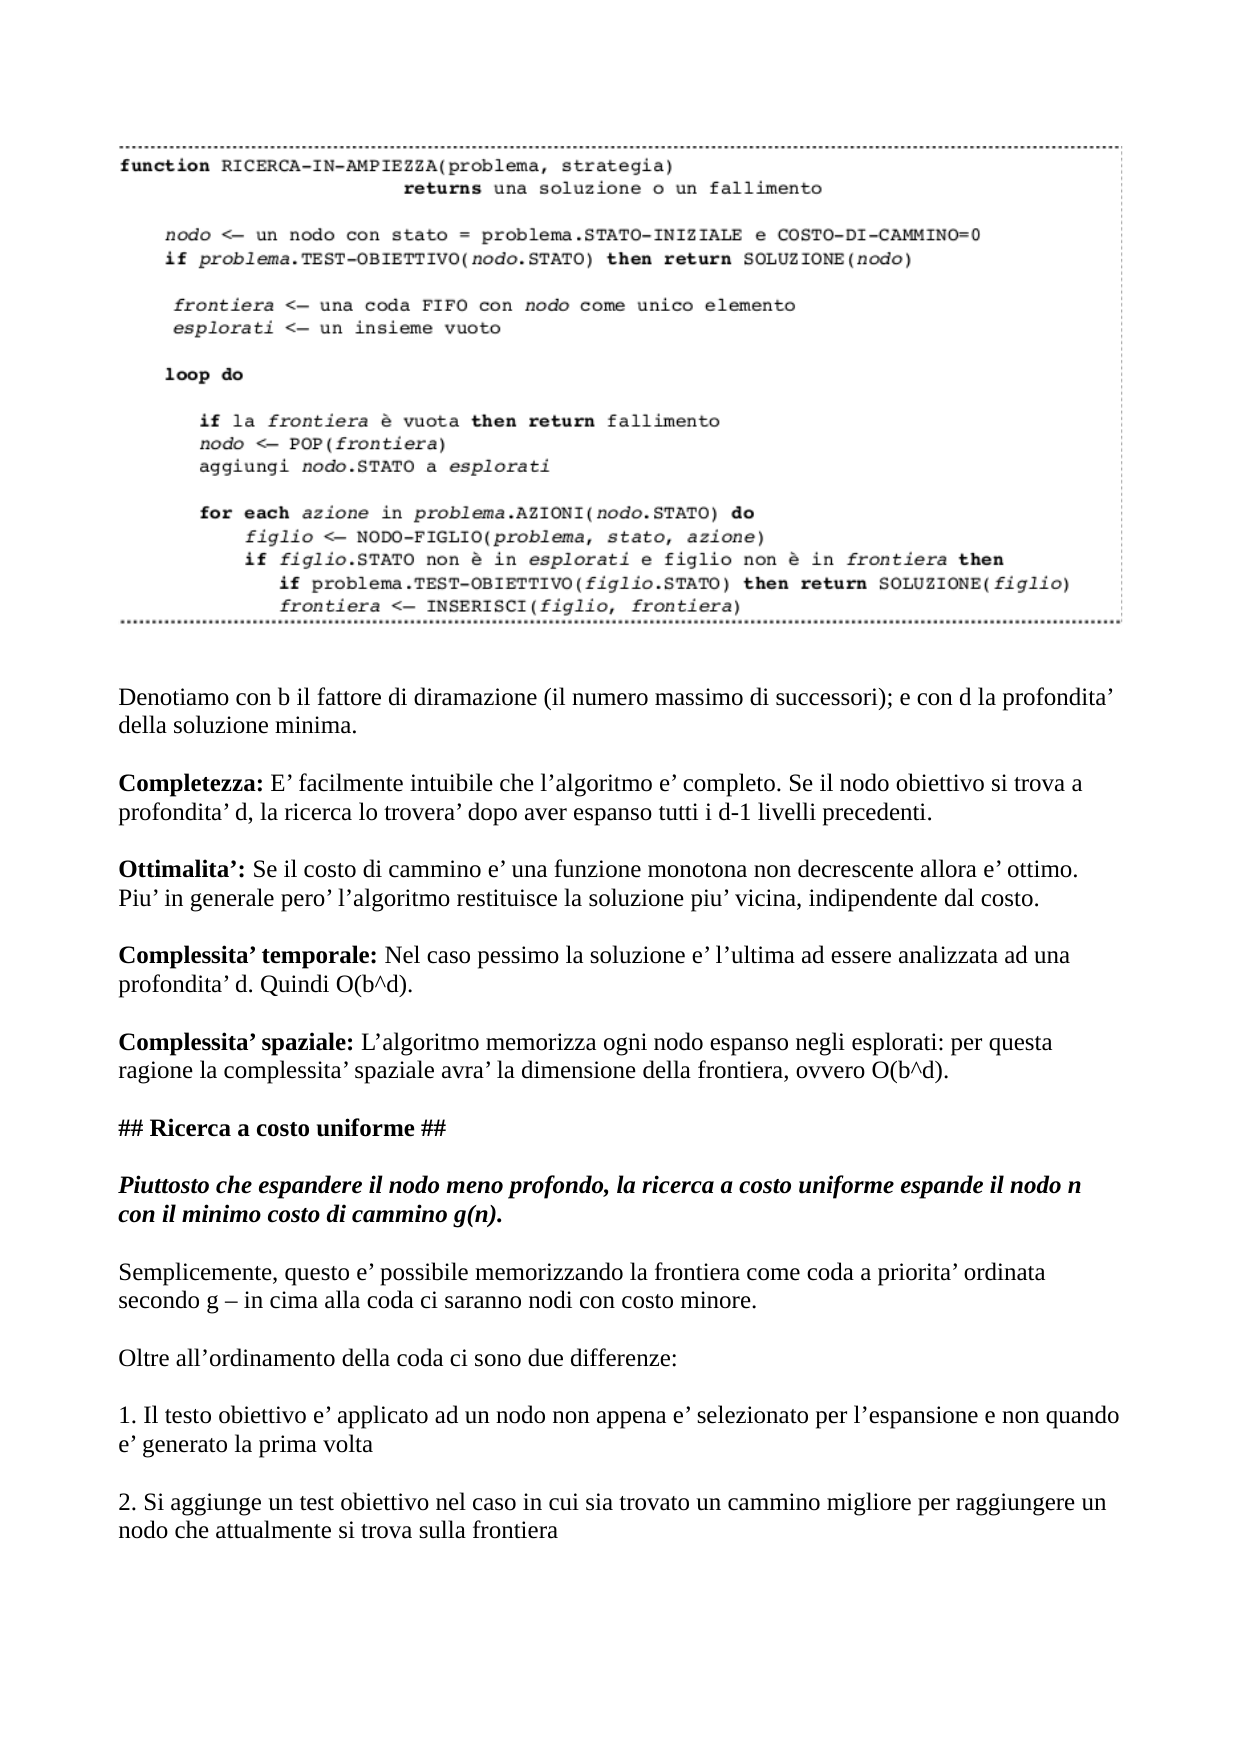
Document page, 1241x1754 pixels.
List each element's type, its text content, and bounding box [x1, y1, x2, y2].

text 1. Il testo obiettivo e’ applicato ad un nodo non appena e’ selezionato per l’espansione e non quando e’ generato la prima volta [118, 1401, 1122, 1458]
text 2. Si aggiunge un test obiettivo nel caso in cui sia trovato un cammino migliore per raggiungere un nodo che attualmente si trova sulla frontiera [118, 1487, 1122, 1544]
text Completezza: E’ facilmente intuibile che l’algoritmo e’ completo. Se il nodo obiettivo si trova a profondita’ d, la ricerca lo trovera’ dopo aver espanso tutti i d-1 livelli precedenti. [118, 768, 1122, 826]
text Oltre all’ordinamento della coda ci sono due differenze: [118, 1343, 1122, 1372]
text Piuttosto che espandere il nodo meno profondo, la ricerca a costo uniforme espande il nodo n con il minimo costo di cammino g(n). [118, 1171, 1122, 1228]
text Semplicemente, questo e’ possibile memorizzando la frontiera come coda a priorita’ ordinata secondo g – in cima alla coda ci saranno nodi con costo minore. [118, 1257, 1122, 1314]
picture [118, 146, 1123, 625]
text Complessita’ temporale: Nel caso pessimo la soluzione e’ l’ultima ad essere analizzata ad una profondita’ d. Quindi O(b^d). [118, 941, 1122, 998]
text Denotiamo con b il fattore di diramazione (il numero massimo di successori); e con d la profondita’ della soluzione minima. [118, 682, 1122, 739]
text ## Ricerca a costo uniforme ## [118, 1113, 1122, 1142]
text Complessita’ spaziale: L’algoritmo memorizza ogni nodo espanso negli esplorati: per questa ragione la complessita’ spaziale avra’ la dimensione della frontiera, ovvero O(b^d). [118, 1027, 1122, 1084]
text Ottimalita’: Se il costo di cammino e’ una funzione monotona non decrescente allora e’ ottimo. Piu’ in generale pero’ l’algoritmo restituisce la soluzione piu’ vicina, indipendente dal costo. [118, 854, 1122, 912]
